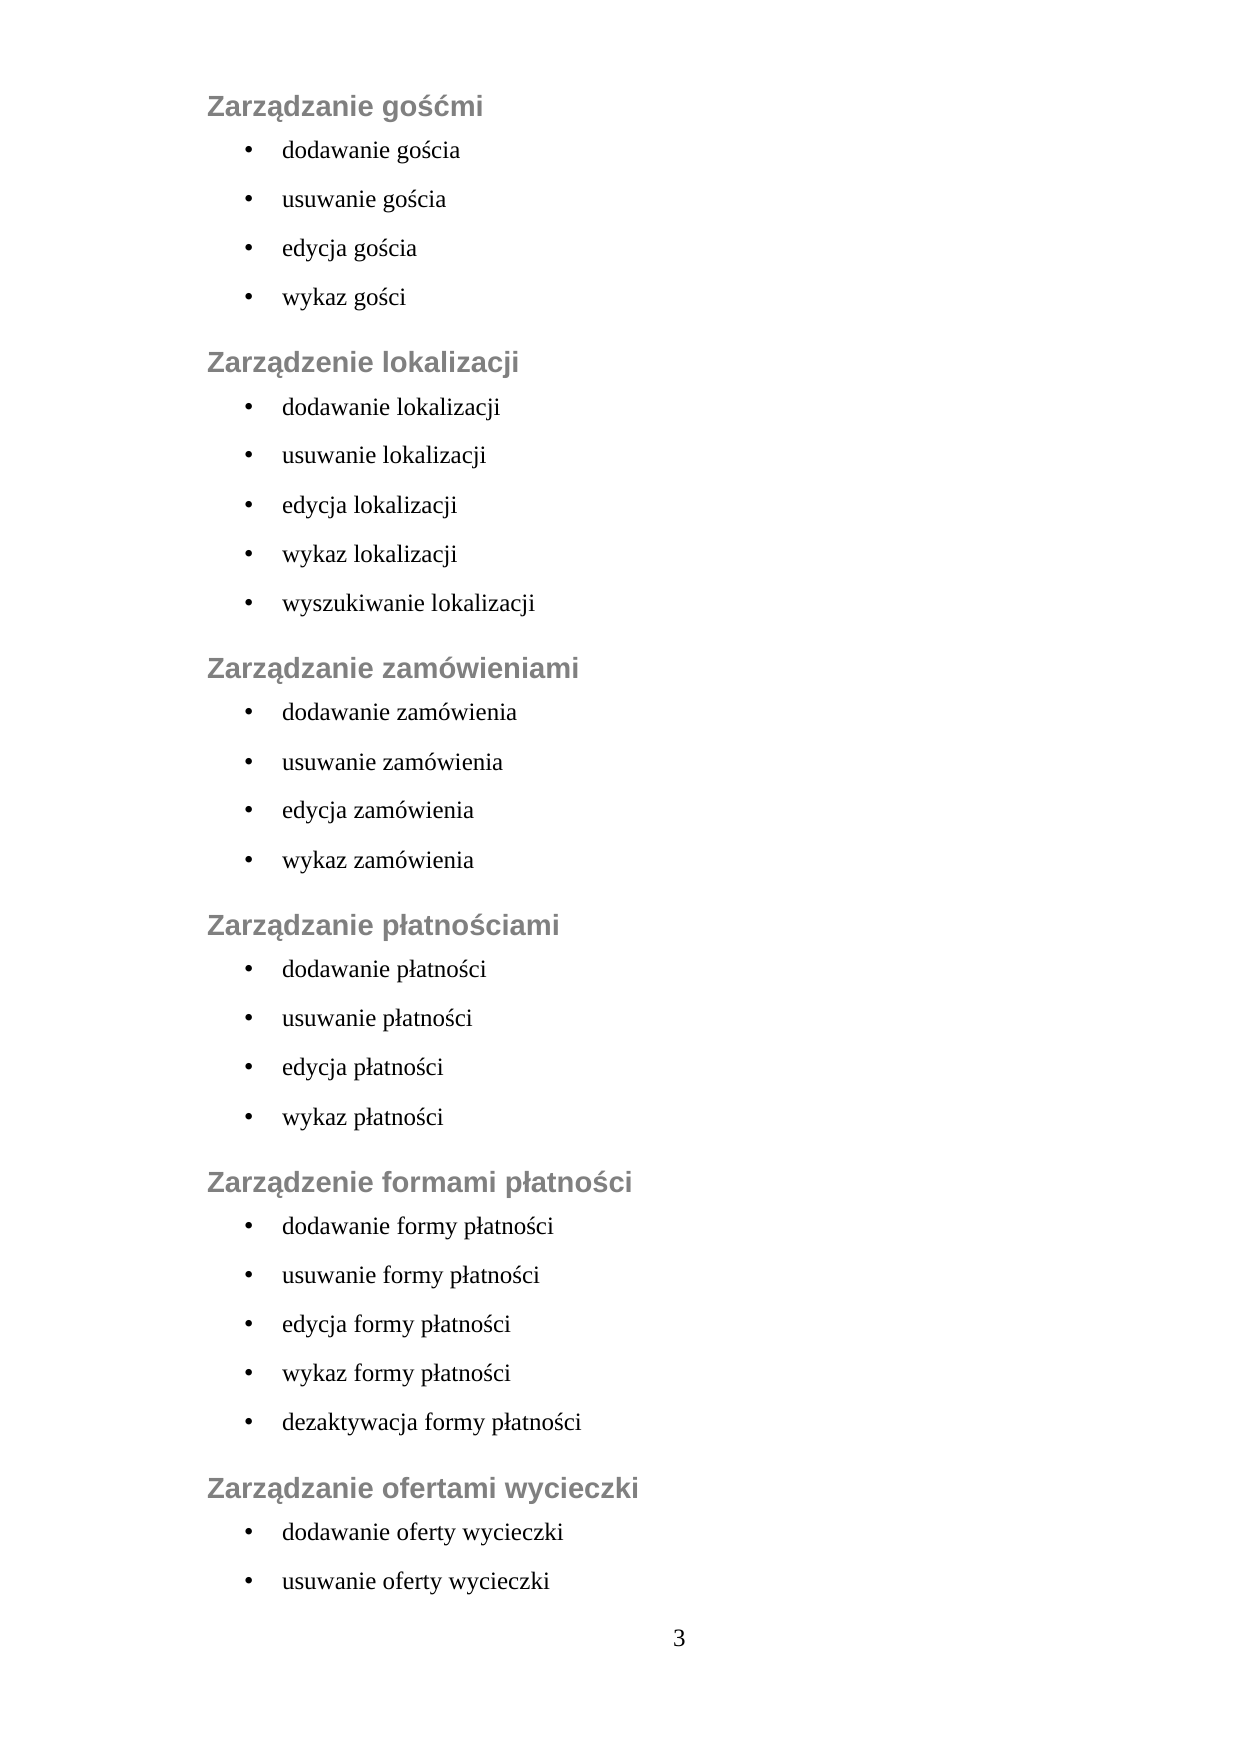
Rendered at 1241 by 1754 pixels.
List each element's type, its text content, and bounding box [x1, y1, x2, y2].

list usuwanie formy płatności [244, 1260, 1152, 1289]
list usuwanie zamówienia [244, 747, 1152, 775]
list edycja formy płatności [244, 1309, 1152, 1338]
list dodawanie zamówienia [244, 697, 1152, 726]
list usuwanie oferty wycieczki [244, 1566, 1152, 1595]
list dodawanie lokalizacji [244, 392, 1152, 420]
list dezaktywacja formy płatności [244, 1407, 1152, 1436]
list wykaz lokalizacji [244, 539, 1152, 567]
subtitle Zarządzanie ofertami wycieczki [207, 1471, 1152, 1505]
subtitle Zarządzanie płatnościami [207, 908, 1152, 942]
list usuwanie płatności [244, 1003, 1152, 1032]
list dodawanie oferty wycieczki [244, 1517, 1152, 1546]
list wykaz formy płatności [244, 1358, 1152, 1387]
list dodawanie formy płatności [244, 1211, 1152, 1240]
list usuwanie gościa [244, 184, 1152, 212]
subtitle Zarządzanie gośćmi [207, 89, 1152, 122]
subtitle Zarządzenie lokalizacji [207, 346, 1152, 379]
list usuwanie lokalizacji [244, 441, 1152, 469]
list edycja gościa [244, 233, 1152, 262]
list wykaz zamówienia [244, 845, 1152, 873]
list wykaz płatności [244, 1102, 1152, 1130]
list edycja lokalizacji [244, 490, 1152, 518]
list wyszukiwanie lokalizacji [244, 588, 1152, 617]
subtitle Zarządzanie zamówieniami [207, 651, 1152, 685]
list edycja płatności [244, 1052, 1152, 1081]
list dodawanie płatności [244, 954, 1152, 983]
list edycja zamówienia [244, 796, 1152, 824]
subtitle Zarządzenie formami płatności [207, 1165, 1152, 1199]
list dodawanie gościa [244, 135, 1152, 163]
list wykaz gości [244, 282, 1152, 311]
